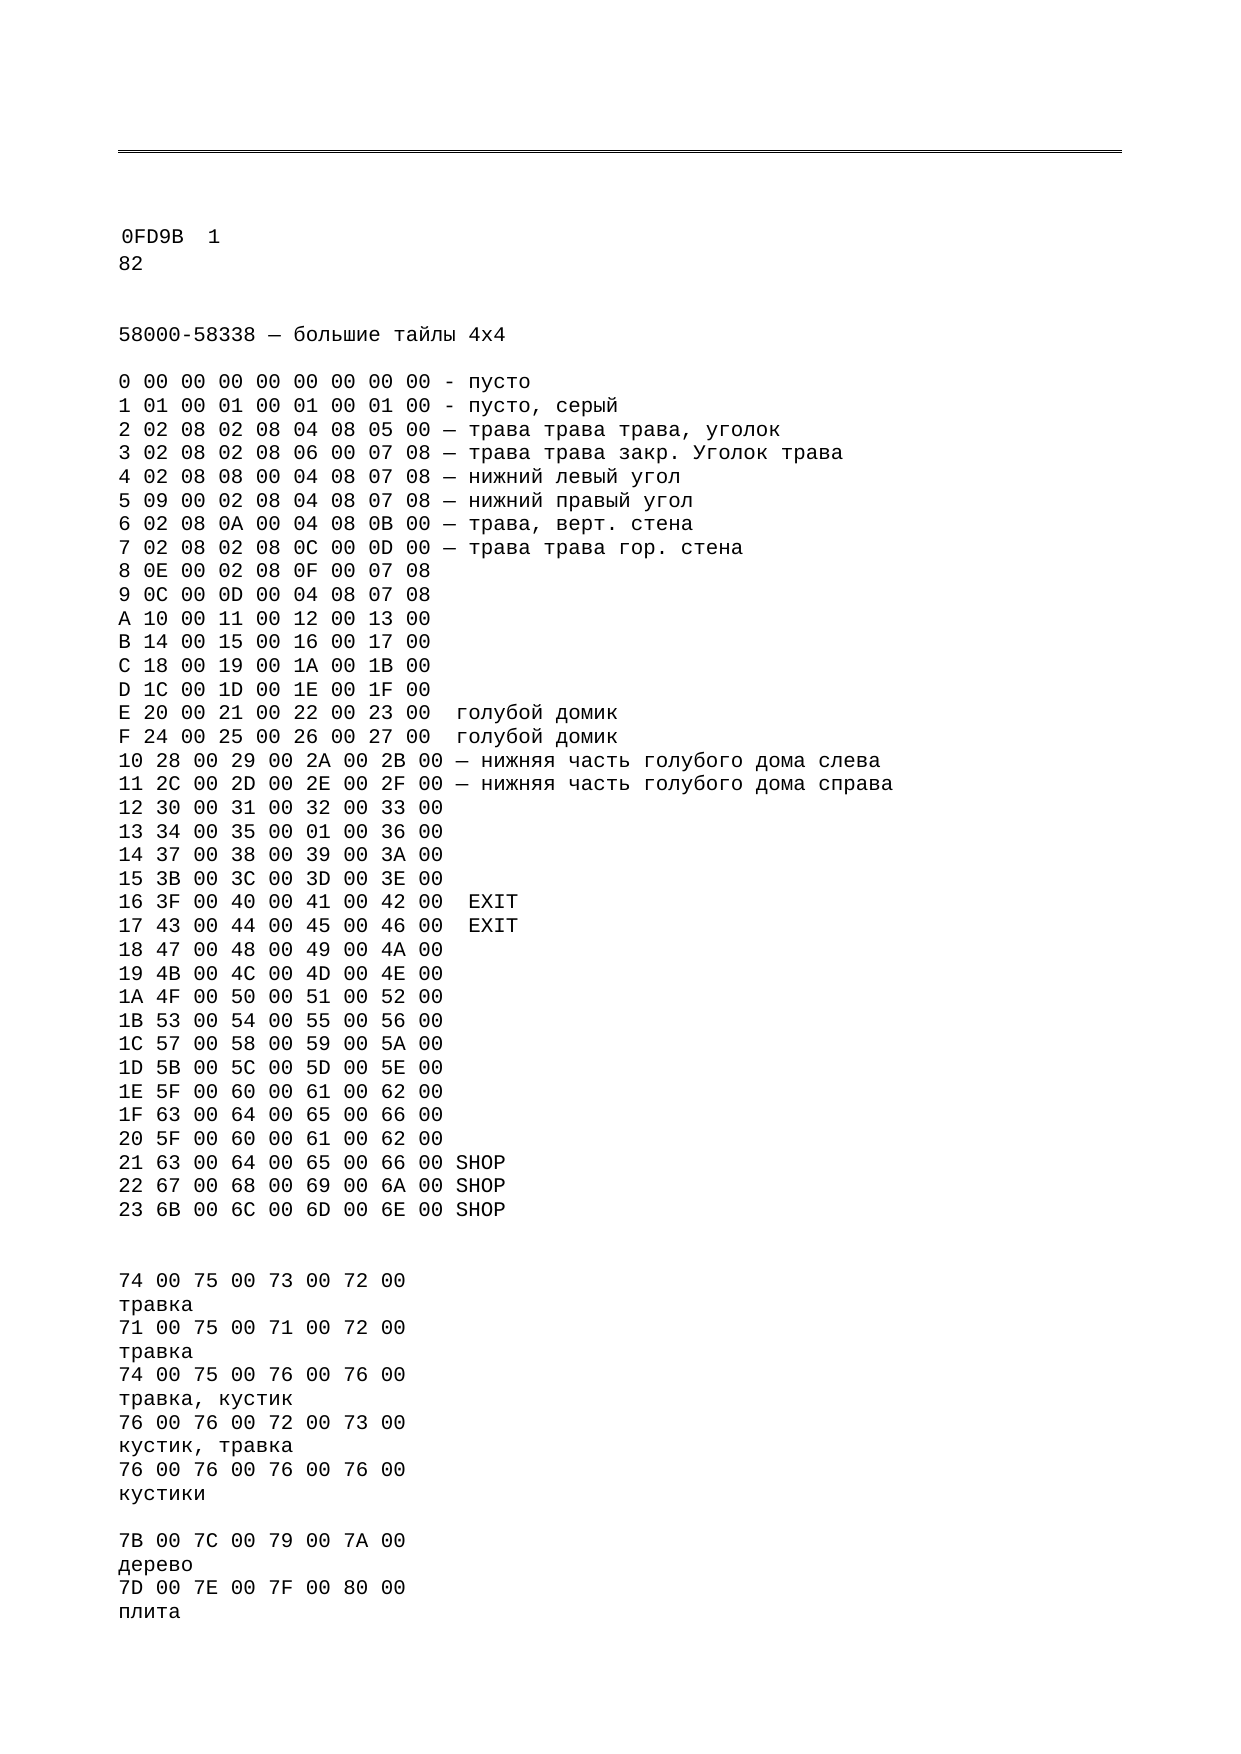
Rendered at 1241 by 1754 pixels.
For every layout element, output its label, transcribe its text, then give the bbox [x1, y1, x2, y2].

text 16 3F 00 40 00 41 00 42 00 EXIT [118, 892, 1122, 915]
text 17 43 00 44 00 45 00 46 00 EXIT [118, 915, 1122, 939]
text 9 0C 00 0D 00 04 08 07 08 [118, 584, 1122, 608]
table_header 1 [205, 224, 233, 253]
text 19 4B 00 4C 00 4D 00 4E 00 [118, 962, 1122, 986]
text 15 3B 00 3C 00 3D 00 3E 00 [118, 868, 1122, 892]
text 12 30 00 31 00 32 00 33 00 [118, 797, 1122, 821]
text 20 5F 00 60 00 61 00 62 00 [118, 1128, 1122, 1152]
text 2 02 08 02 08 04 08 05 00 — трава трава трава, уголок [118, 419, 1122, 442]
text 5 09 00 02 08 04 08 07 08 — нижний правый угол [118, 489, 1122, 513]
text 6 02 08 0A 00 04 08 0B 00 — трава, верт. стена [118, 513, 1122, 537]
text 76 00 76 00 72 00 73 00 [118, 1412, 1122, 1435]
text травка [118, 1293, 1122, 1317]
text F 24 00 25 00 26 00 27 00 голубой домик [118, 726, 1122, 750]
text 1E 5F 00 60 00 61 00 62 00 [118, 1081, 1122, 1104]
text 22 67 00 68 00 69 00 6A 00 SHOP [118, 1175, 1122, 1199]
text 58000-58338 — большие тайлы 4x4 [118, 324, 1122, 348]
text травка, кустик [118, 1388, 1122, 1412]
text 7 02 08 02 08 0C 00 0D 00 — трава трава гор. стена [118, 537, 1122, 561]
table_header 0FD9B [118, 224, 205, 253]
text 1A 4F 00 50 00 51 00 52 00 [118, 986, 1122, 1010]
text 71 00 75 00 71 00 72 00 [118, 1317, 1122, 1341]
text 1F 63 00 64 00 65 00 66 00 [118, 1104, 1122, 1128]
text 1 01 00 01 00 01 00 01 00 - пусто, серый [118, 395, 1122, 419]
text травка [118, 1341, 1122, 1364]
text 1D 5B 00 5C 00 5D 00 5E 00 [118, 1057, 1122, 1081]
text 21 63 00 64 00 65 00 66 00 SHOP [118, 1152, 1122, 1175]
text 23 6B 00 6C 00 6D 00 6E 00 SHOP [118, 1199, 1122, 1223]
text 18 47 00 48 00 49 00 4A 00 [118, 939, 1122, 962]
text 1C 57 00 58 00 59 00 5A 00 [118, 1033, 1122, 1057]
text A 10 00 11 00 12 00 13 00 [118, 608, 1122, 631]
text кустик, травка [118, 1435, 1122, 1459]
text 4 02 08 08 00 04 08 07 08 — нижний левый угол [118, 466, 1122, 489]
text 11 2C 00 2D 00 2E 00 2F 00 — нижняя часть голубого дома справа [118, 773, 1122, 797]
text кустики [118, 1483, 1122, 1506]
text 14 37 00 38 00 39 00 3A 00 [118, 844, 1122, 868]
text D 1C 00 1D 00 1E 00 1F 00 [118, 679, 1122, 702]
text 0 00 00 00 00 00 00 00 00 - пусто [118, 371, 1122, 395]
text C 18 00 19 00 1A 00 1B 00 [118, 655, 1122, 679]
text 76 00 76 00 76 00 76 00 [118, 1459, 1122, 1483]
text 1B 53 00 54 00 55 00 56 00 [118, 1010, 1122, 1033]
text плита [118, 1601, 1122, 1624]
text 13 34 00 35 00 01 00 36 00 [118, 821, 1122, 844]
text 82 [118, 253, 1122, 277]
text 3 02 08 02 08 06 00 07 08 — трава трава закр. Уголок трава [118, 442, 1122, 466]
text 74 00 75 00 76 00 76 00 [118, 1364, 1122, 1388]
text B 14 00 15 00 16 00 17 00 [118, 631, 1122, 655]
text 8 0E 00 02 08 0F 00 07 08 [118, 561, 1122, 584]
text 7D 00 7E 00 7F 00 80 00 [118, 1577, 1122, 1601]
text 74 00 75 00 73 00 72 00 [118, 1270, 1122, 1293]
text 7B 00 7C 00 79 00 7A 00 [118, 1530, 1122, 1554]
text 10 28 00 29 00 2A 00 2B 00 — нижняя часть голубого дома слева [118, 750, 1122, 773]
text дерево [118, 1554, 1122, 1577]
text E 20 00 21 00 22 00 23 00 голубой домик [118, 702, 1122, 726]
